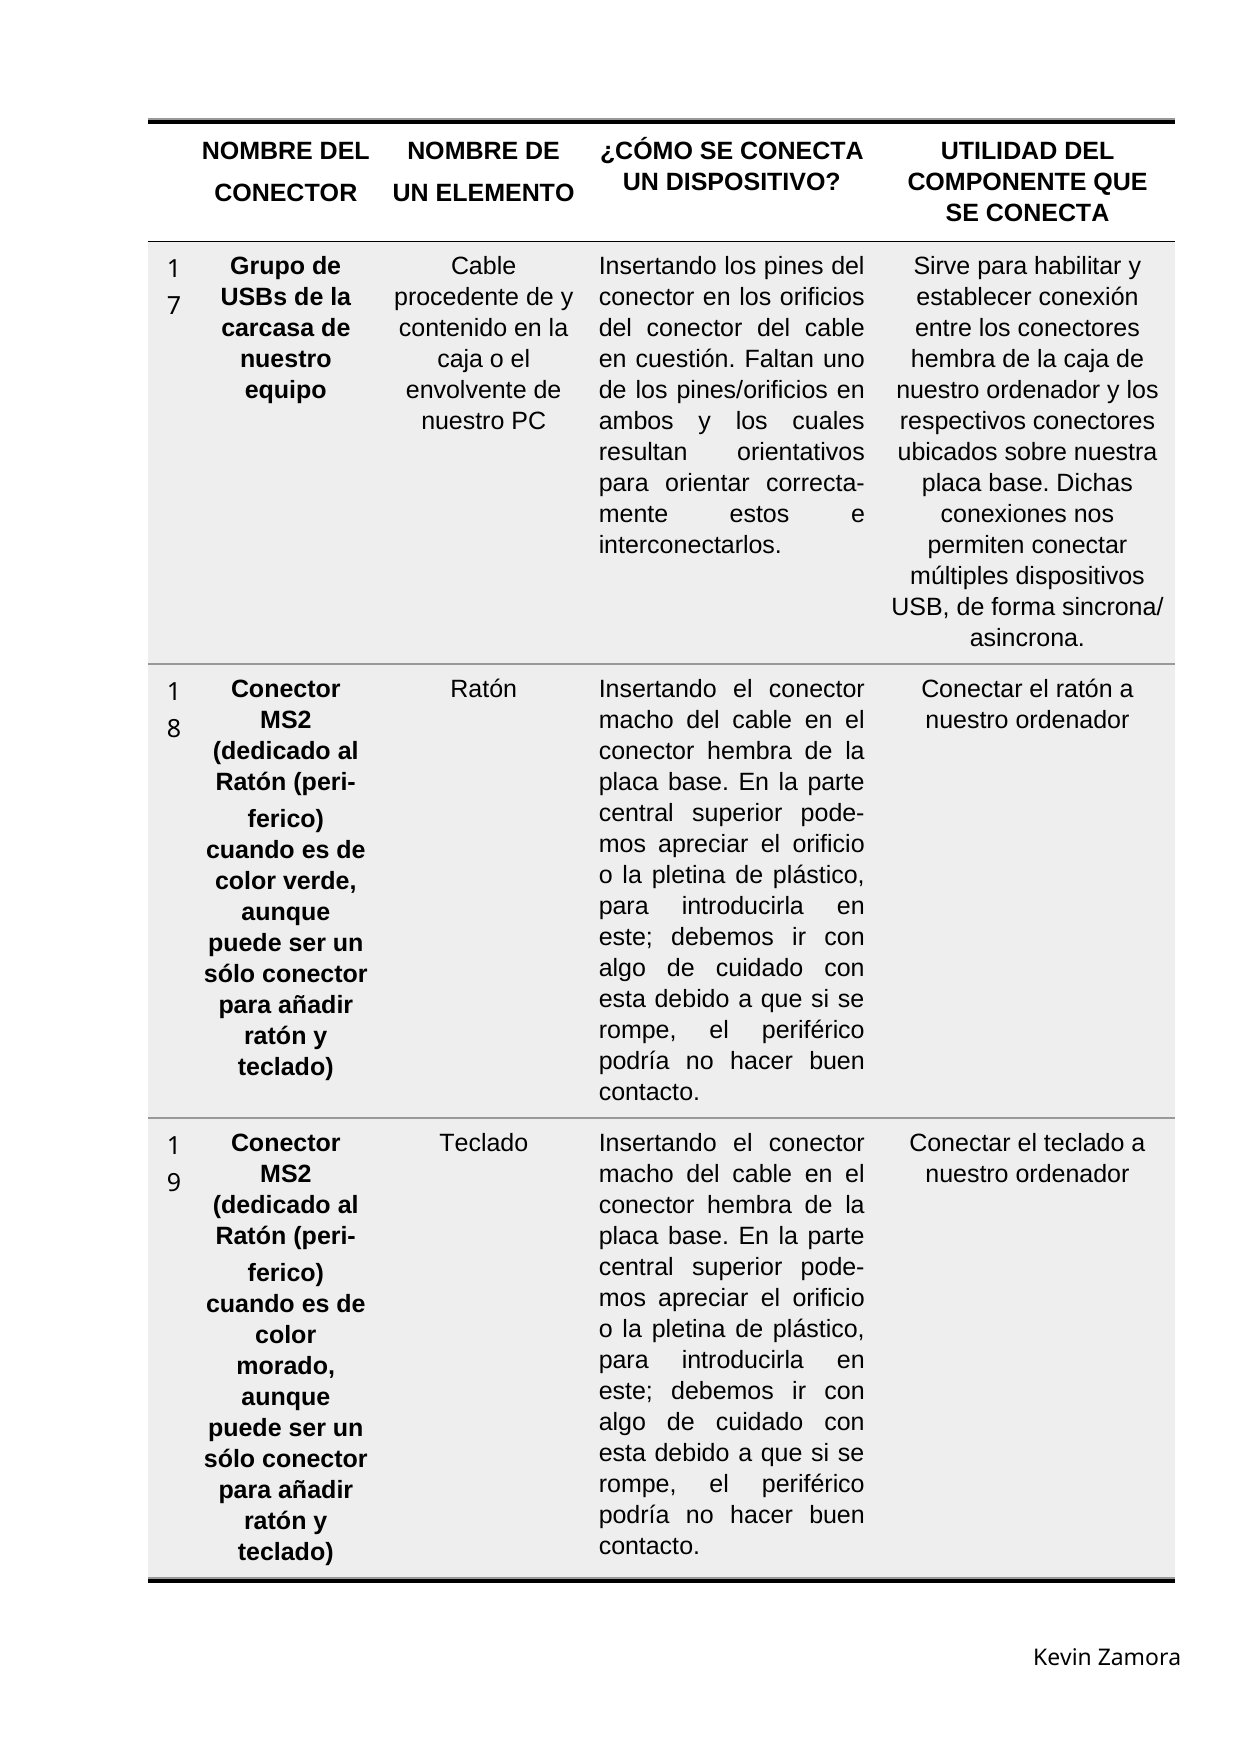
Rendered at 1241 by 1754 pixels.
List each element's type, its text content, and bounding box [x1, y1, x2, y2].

table_cell Teclado [380, 1119, 587, 1577]
table_cell Sirve para habilitar y establecer conexión entre los conectores hembra de la caja de nuestro ordenador y los respectivos conectores ubicados sobre nuestra placa base. Dichas conexiones nos permiten conectar múltiples dispositivos USB, de forma sincrona/ asincrona. [877, 242, 1175, 663]
table_cell Conector MS2 (dedicado al Ratón (peri- ferico) cuando es de color morado, aunque puede ser un sólo conector para añadir ratón y teclado) [191, 1119, 380, 1577]
table_cell 18 [148, 665, 191, 1117]
table_cell Insertando los pines del conector en los orificios del conector del cable en cuestión. Faltan uno de los pines/orificios en ambos y los cuales resultan orientativos para orientar correcta- mente estos e interconectarlos. [587, 242, 877, 663]
table_header [148, 124, 191, 241]
table_cell Grupo de USBs de la carcasa de nuestro equipo [191, 242, 380, 663]
table_cell 17 [148, 242, 191, 663]
table_header ¿CÓMO SE CONECTA UN DISPOSITIVO? [587, 124, 877, 241]
table_header NOMBRE DE UN ELEMENTO [380, 124, 587, 241]
table_cell Insertando el conector macho del cable en el conector hembra de la placa base. En la parte central superior pode- mos apreciar el orificio o la pletina de plástico, para introducirla en este; debemos ir con algo de cuidado con esta debido a que si se rompe, el periférico podría no hacer buen contacto. [587, 1119, 877, 1577]
table_header NOMBRE DEL CONECTOR [191, 124, 380, 241]
table_cell Cable procedente de y contenido en la caja o el envolvente de nuestro PC [380, 242, 587, 663]
table_header UTILIDAD DEL COMPONENTE QUE SE CONECTA [877, 124, 1175, 241]
table_cell Conector MS2 (dedicado al Ratón (peri- ferico) cuando es de color verde, aunque puede ser un sólo conector para añadir ratón y teclado) [191, 665, 380, 1117]
table_cell Insertando el conector macho del cable en el conector hembra de la placa base. En la parte central superior pode- mos apreciar el orificio o la pletina de plástico, para introducirla en este; debemos ir con algo de cuidado con esta debido a que si se rompe, el periférico podría no hacer buen contacto. [587, 665, 877, 1117]
table_cell Conectar el teclado a nuestro ordenador [877, 1119, 1175, 1577]
table_cell Ratón [380, 665, 587, 1117]
table_cell 19 [148, 1119, 191, 1577]
table_cell Conectar el ratón a nuestro ordenador [877, 665, 1175, 1117]
